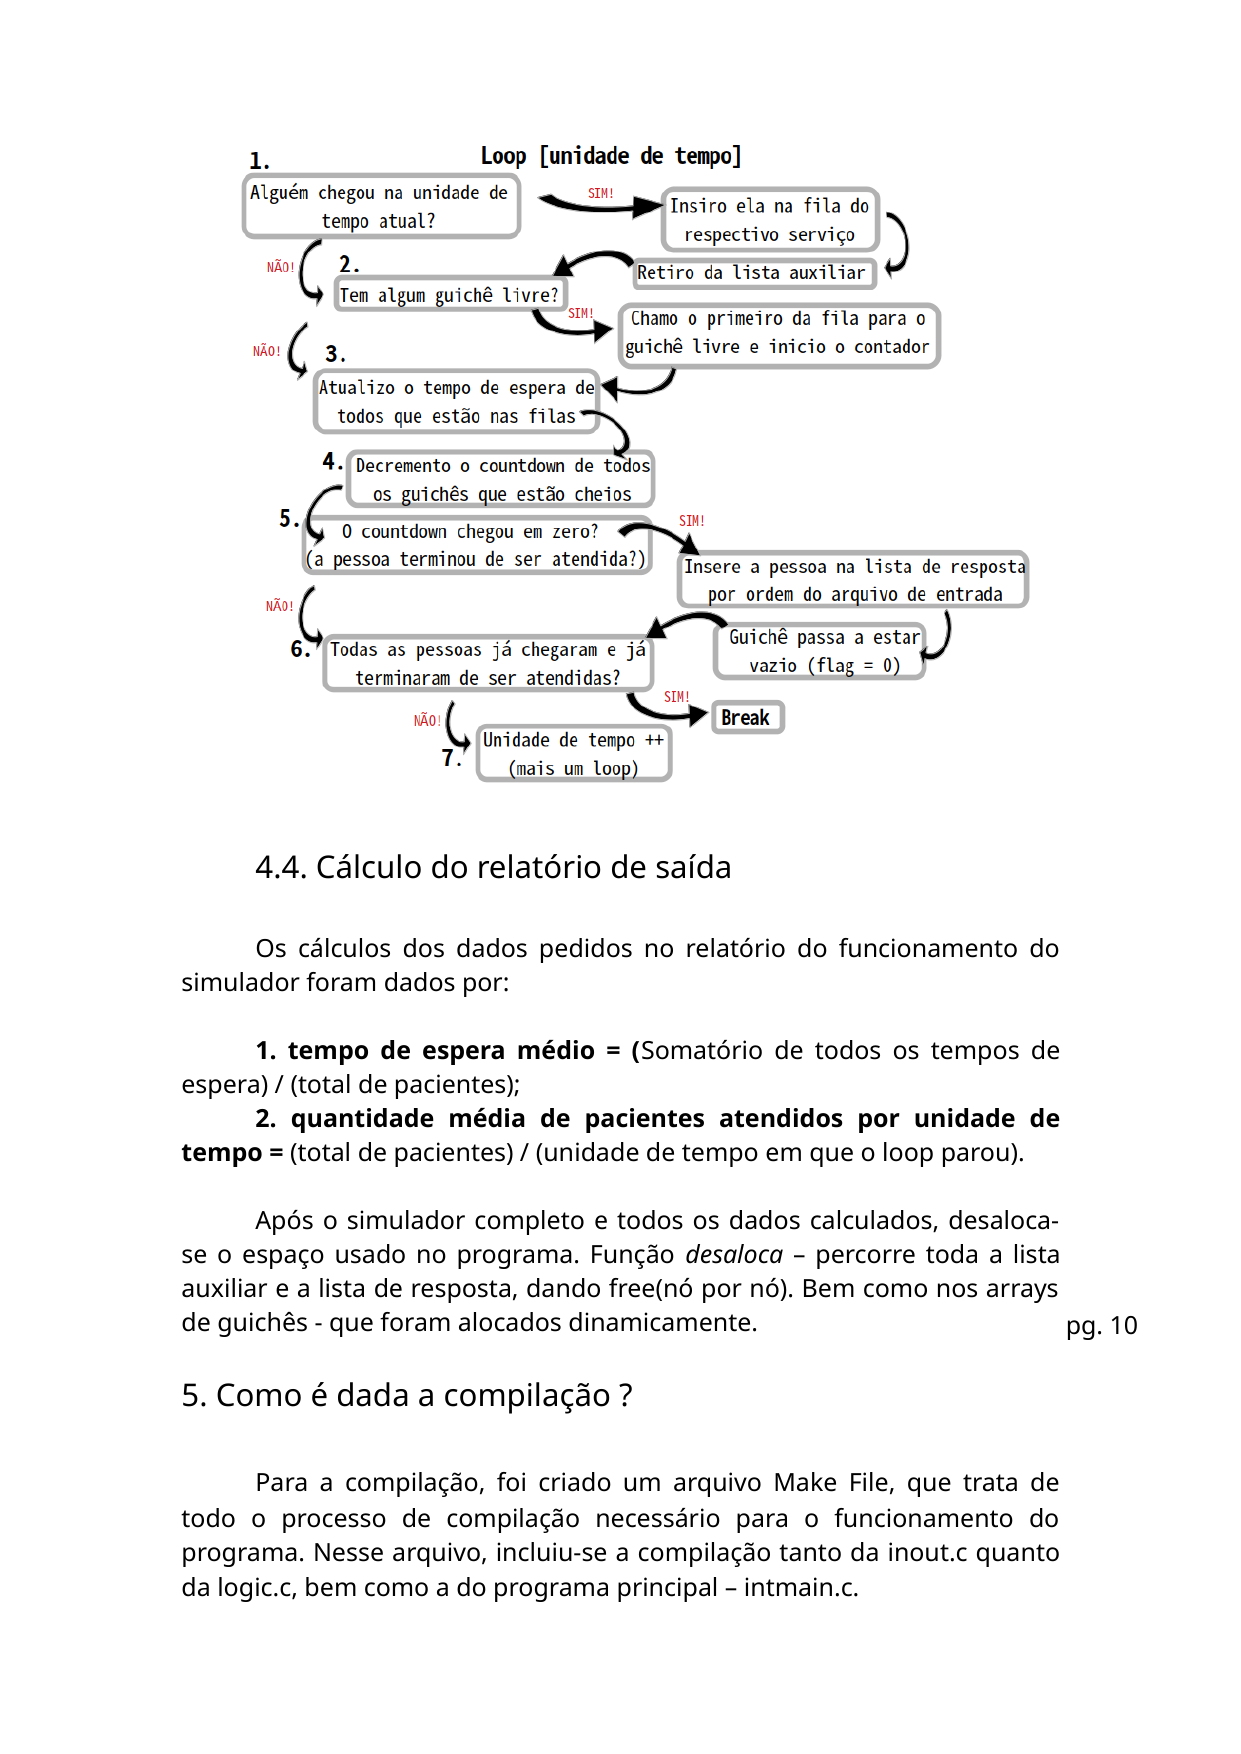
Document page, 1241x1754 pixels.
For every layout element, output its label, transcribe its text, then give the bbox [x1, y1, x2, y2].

text Os cálculos dos dados pedidos no relatório do funcionamento do simulador foram dados por: [181, 930, 1061, 998]
text 2. quantidade média de pacientes atendidos por unidade de tempo = (total de pacientes) / (unidade de tempo em que o loop parou). [181, 1101, 1061, 1169]
text 4.4. Cálculo do relatório de saída [181, 845, 1061, 888]
text 5. Como é dada a compilação ? [181, 1373, 1061, 1416]
text Após o simulador completo e todos os dados calculados, desaloca-se o espaço usado no programa. Função desaloca – percorre toda a lista auxiliar e a lista de resposta, dando free(nó por nó). Bem como nos arrays de guichês - que foram alocados dinamicamente. [181, 1203, 1061, 1339]
text Para a compilação, foi criado um arquivo Make File, que trata de todo o processo de compilação necessário para o funcionamento do programa. Nesse arquivo, incluiu-se a compilação tanto da inout.c quanto da logic.c, bem como a do programa principal – intmain.c. [181, 1458, 1061, 1603]
text 1. tempo de espera médio = (Somatório de todos os tempos de espera) / (total de pacientes); [181, 1033, 1061, 1101]
picture [176, 118, 1041, 812]
